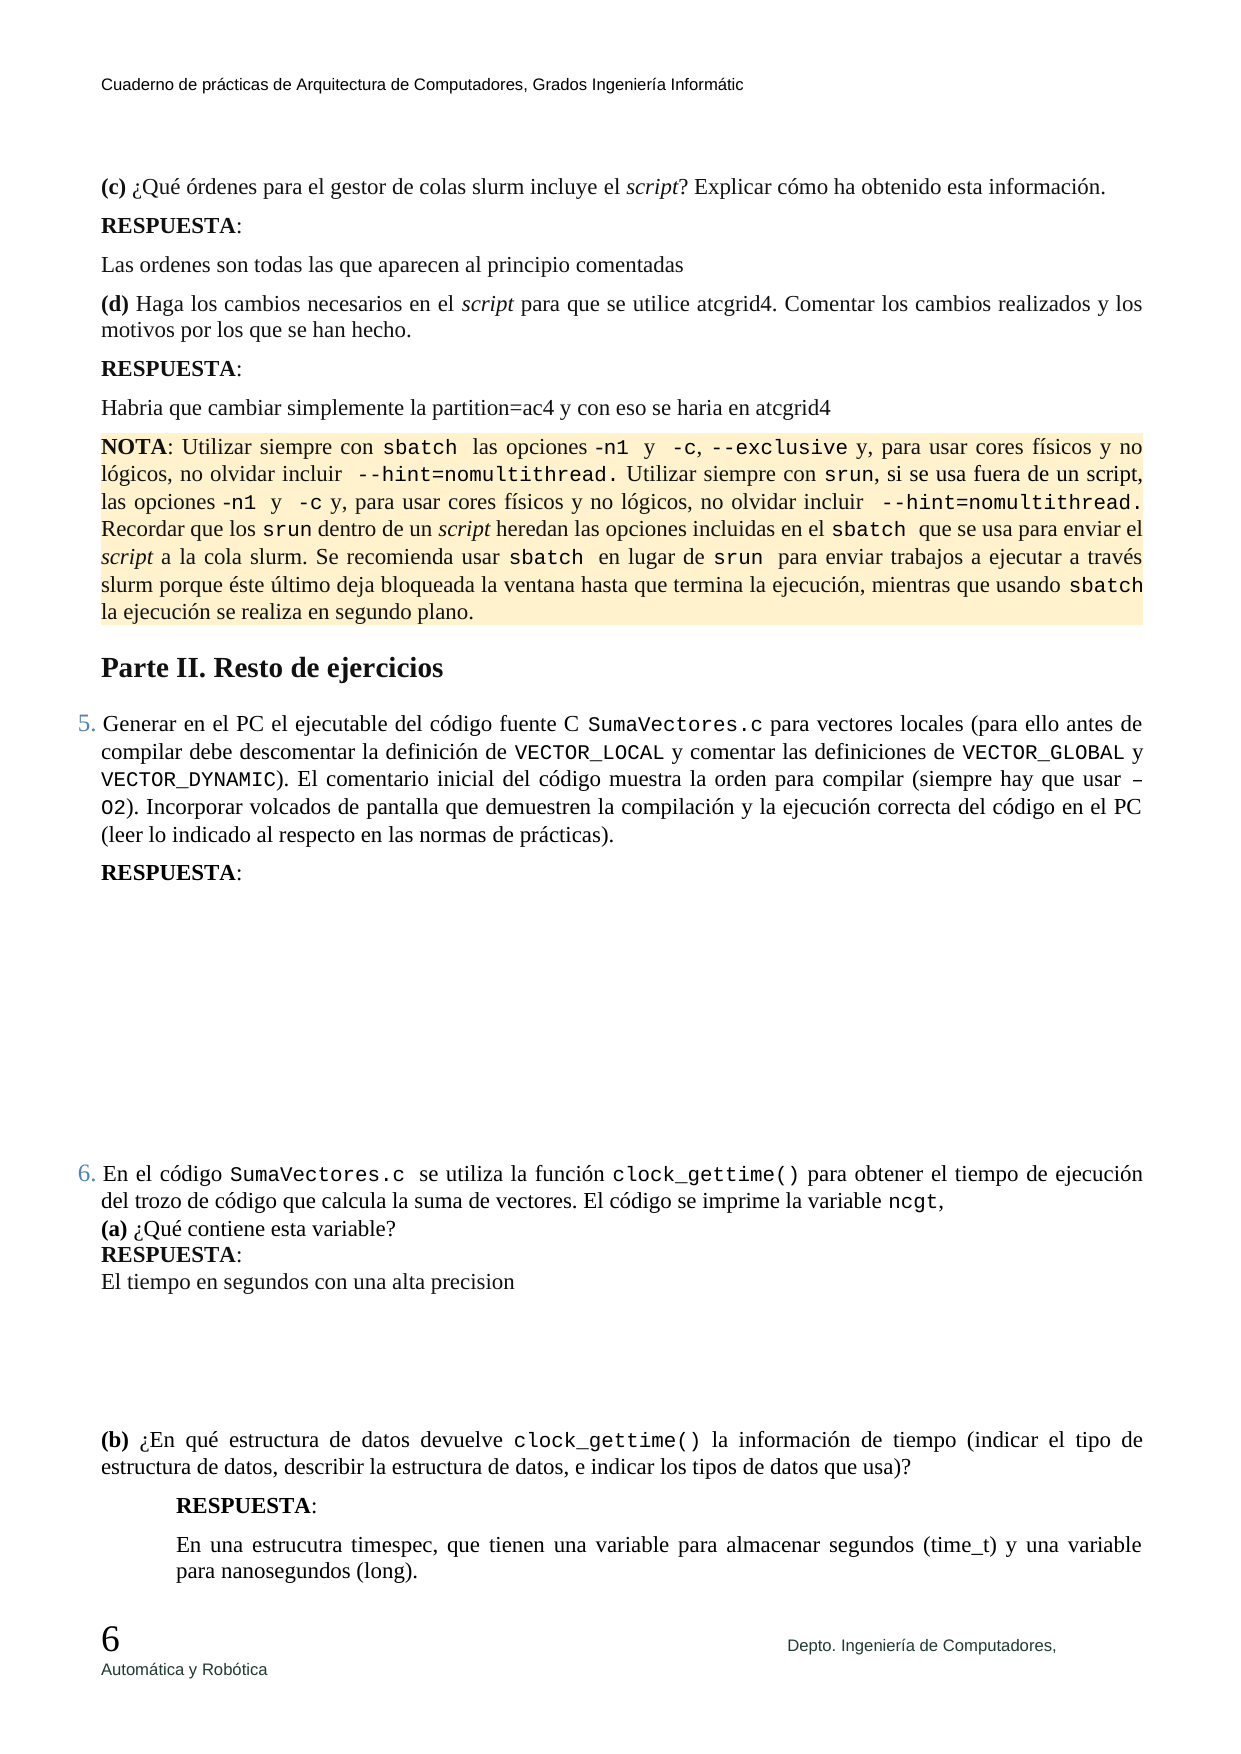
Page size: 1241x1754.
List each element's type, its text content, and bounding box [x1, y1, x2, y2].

list RESPUESTA: [101, 859, 1143, 886]
text (d) Haga los cambios necesarios en el script para que se utilice atcgrid4. Comentar los cambios realizados y los motivos por los que se han hecho. [101, 290, 1143, 342]
text RESPUESTA: [101, 1241, 1143, 1268]
list Habria que cambiar simplemente la partition=ac4 y con eso se haria en atcgrid4 [101, 394, 1143, 420]
list En el código SumaVectores.c se utiliza la función clock_gettime() para obtener el tiempo de ejecución del trozo de código que calcula la suma de vectores. El código se imprime la variable ncgt, [71, 1158, 1143, 1215]
list RESPUESTA: [101, 355, 1143, 381]
list NOTA: Utilizar siempre con sbatch las opciones -n1 y -c, --exclusive y, para usar cores físicos y no lógicos, no olvidar incluir --hint=nomultithread. Utilizar siempre con srun, si se usa fuera de un script, las opciones -n1 y -c y, para usar cores físicos y no lógicos, no olvidar incluir --hint=nomultithread. Recordar que los srun dentro de un script heredan las opciones incluidas en el sbatch que se usa para enviar el script a la cola slurm. Se recomienda usar sbatch en lugar de srun para enviar trabajos a ejecutar a través slurm porque éste último deja bloqueada la ventana hasta que termina la ejecución, mientras que usando sbatch la ejecución se realiza en segundo plano. [101, 433, 1143, 625]
list Generar en el PC el ejecutable del código fuente C SumaVectores.c para vectores locales (para ello antes de compilar debe descomentar la definición de VECTOR_LOCAL y comentar las definiciones de VECTOR_GLOBAL y VECTOR_DYNAMIC). El comentario inicial del código muestra la orden para compilar (siempre hay que usar –O2). Incorporar volcados de pantalla que demuestren la compilación y la ejecución correcta del código en el PC (leer lo indicado al respecto en las normas de prácticas). [71, 708, 1143, 847]
subtitle Parte II. Resto de ejercicios [101, 650, 1143, 683]
text El tiempo en segundos con una alta precision [101, 1268, 1143, 1294]
text (a) ¿Qué contiene esta variable? [101, 1215, 1143, 1241]
list En una estrucutra timespec, que tienen una variable para almacenar segundos (time_t) y una variable para nanosegundos (long). [176, 1531, 1143, 1584]
list RESPUESTA: [176, 1492, 1143, 1519]
text (c) ¿Qué órdenes para el gestor de colas slurm incluye el script? Explicar cómo ha obtenido esta información. [101, 173, 1143, 199]
list RESPUESTA: [101, 212, 1143, 238]
text (b) ¿En qué estructura de datos devuelve clock_gettime() la información de tiempo (indicar el tipo de estructura de datos, describir la estructura de datos, e indicar los tipos de datos que usa)? [101, 1426, 1143, 1480]
list Las ordenes son todas las que aparecen al principio comentadas [101, 251, 1143, 277]
